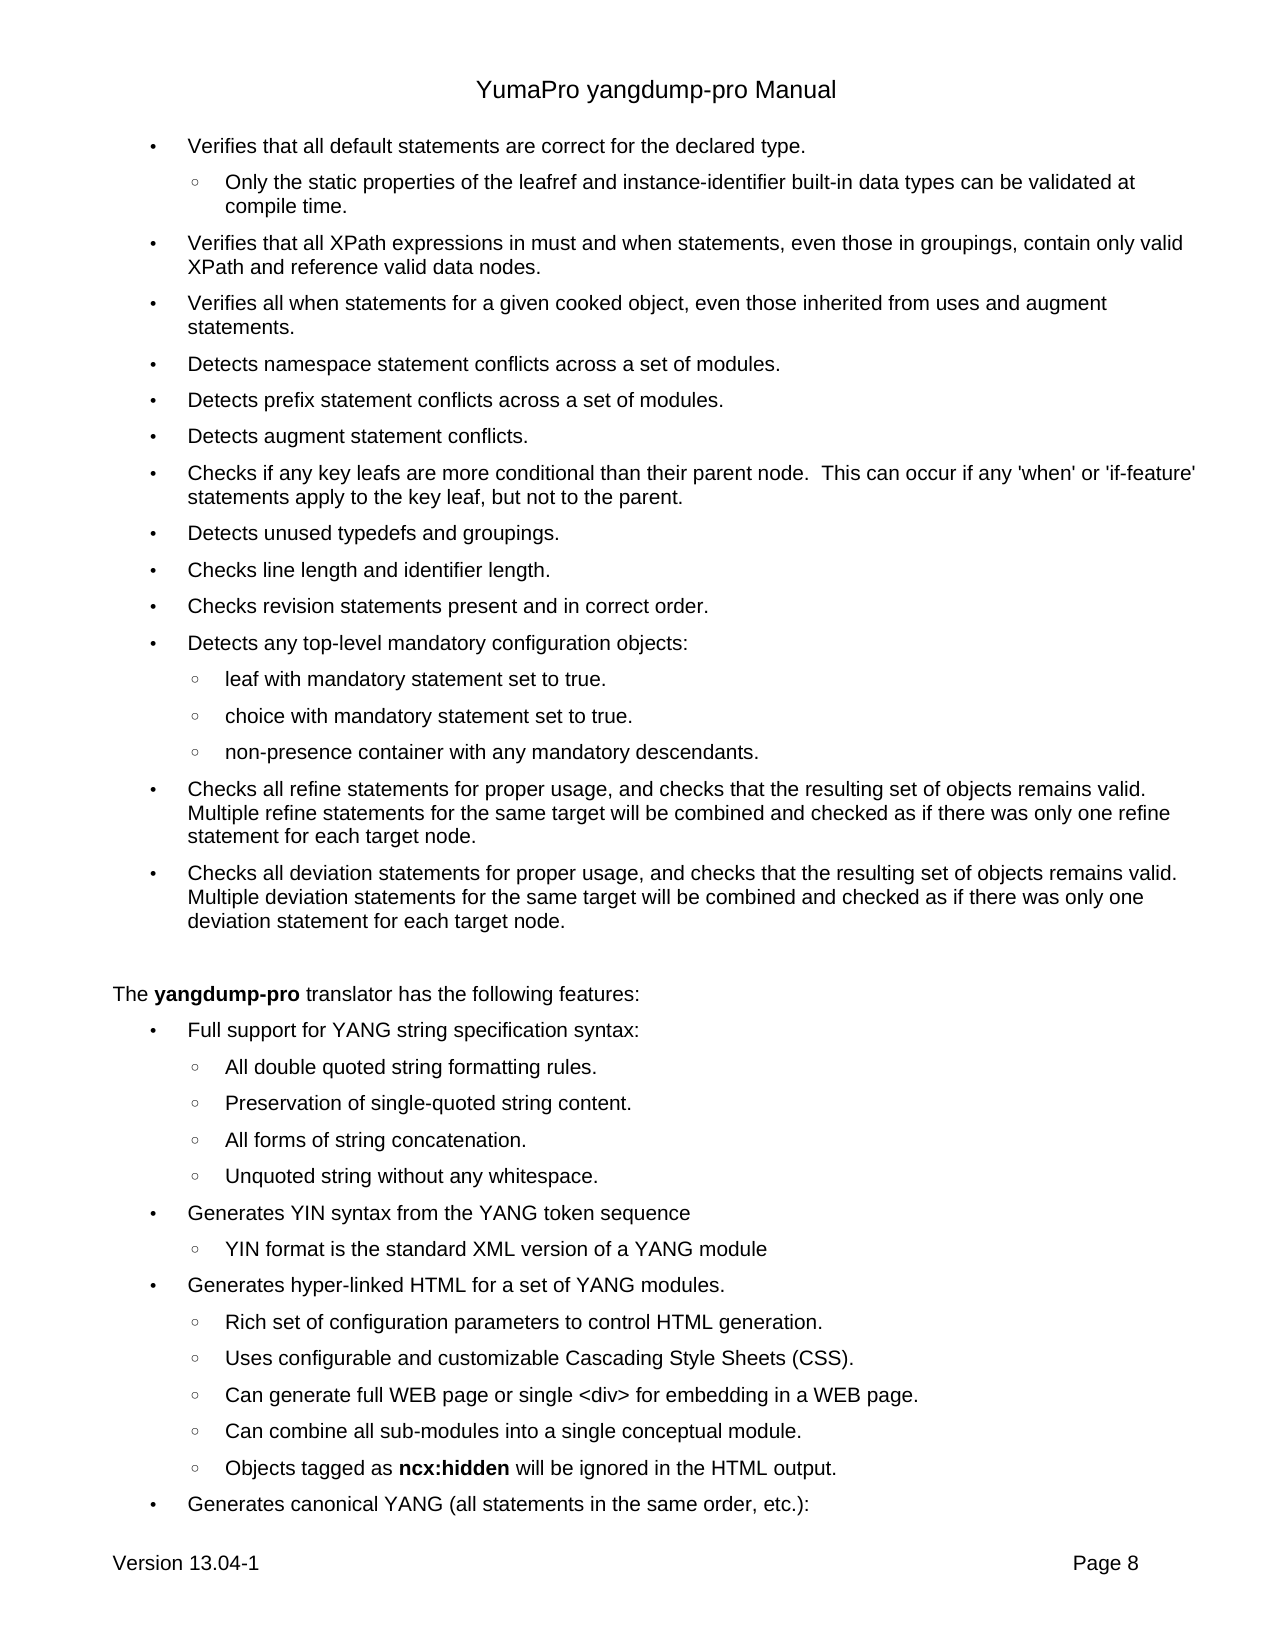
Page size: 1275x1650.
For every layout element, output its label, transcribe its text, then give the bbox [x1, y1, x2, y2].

list Verifies that all default statements are correct for the declared type. [150, 134, 1200, 158]
list non-presence container with any mandatory descendants. [187, 740, 1200, 764]
list Detects unused typedefs and groupings. [150, 521, 1200, 545]
list Detects augment statement conflicts. [150, 424, 1200, 448]
list Only the static properties of the leafref and instance-identifier built-in data types can be validated at compile time. [187, 170, 1200, 218]
list Rich set of configuration parameters to control HTML generation. [187, 1310, 1200, 1334]
list Can generate full WEB page or single <div> for embedding in a WEB page. [187, 1383, 1200, 1407]
list Detects prefix statement conflicts across a set of modules. [150, 388, 1200, 412]
list All forms of string concatenation. [187, 1127, 1200, 1151]
list Checks all deviation statements for proper usage, and checks that the resulting set of objects remains valid. Multiple deviation statements for the same target will be combined and checked as if there was only one deviation statement for each target node. [150, 861, 1200, 933]
list Full support for YANG string specification syntax: [150, 1018, 1200, 1042]
list Generates canonical YANG (all statements in the same order, etc.): [150, 1492, 1200, 1516]
list Unquoted string without any whitespace. [187, 1164, 1200, 1188]
list Detects any top-level mandatory configuration objects: [150, 631, 1200, 654]
text The yangdump-pro translator has the following features: [112, 982, 1200, 1006]
list Checks all refine statements for proper usage, and checks that the resulting set of objects remains valid. Multiple refine statements for the same target will be combined and checked as if there was only one refine statement for each target node. [150, 776, 1200, 848]
list Verifies all when statements for a given cooked object, even those inherited from uses and augment statements. [150, 291, 1200, 339]
list Can combine all sub-modules into a single conceptual module. [187, 1419, 1200, 1443]
list Verifies that all XPath expressions in must and when statements, even those in groupings, contain only valid XPath and reference valid data nodes. [150, 231, 1200, 278]
list choice with mandatory statement set to true. [187, 703, 1200, 727]
list leaf with mandatory statement set to true. [187, 667, 1200, 691]
list Preservation of single-quoted string content. [187, 1091, 1200, 1115]
list Checks line length and identifier length. [150, 558, 1200, 582]
list Checks revision statements present and in correct order. [150, 594, 1200, 618]
list YIN format is the standard XML version of a YANG module [187, 1237, 1200, 1261]
list Detects namespace statement conflicts across a set of modules. [150, 351, 1200, 375]
list All double quoted string formatting rules. [187, 1054, 1200, 1078]
list Checks if any key leafs are more conditional than their parent node. This can occur if any 'when' or 'if-feature' statements apply to the key leaf, but not to the parent. [150, 461, 1200, 509]
list Objects tagged as ncx:hidden will be ignored in the HTML output. [187, 1456, 1200, 1479]
list Generates YIN syntax from the YANG token sequence [150, 1200, 1200, 1224]
list Generates hyper-linked HTML for a set of YANG modules. [150, 1273, 1200, 1297]
list Uses configurable and customizable Cascading Style Sheets (CSS). [187, 1346, 1200, 1370]
